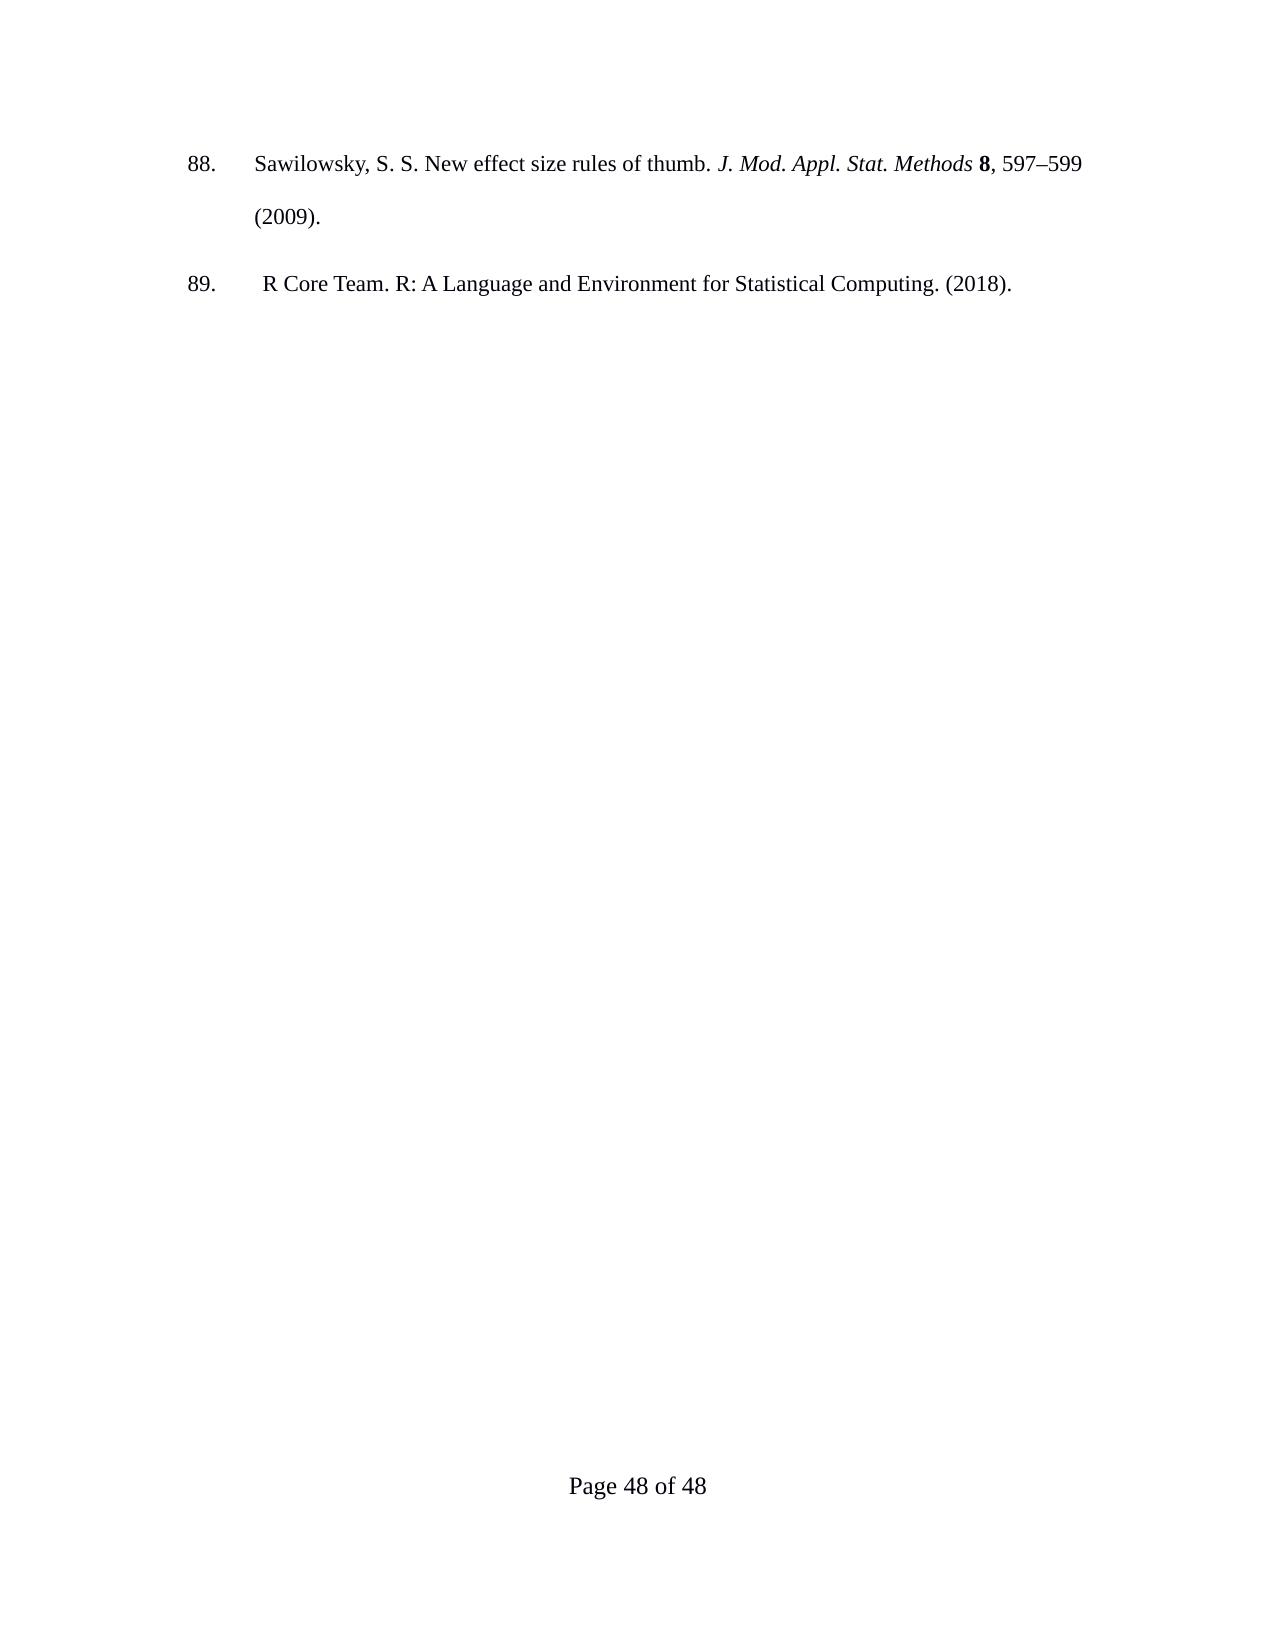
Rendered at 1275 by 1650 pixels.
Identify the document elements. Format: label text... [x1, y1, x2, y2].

text 88. Sawilowsky, S. S. New effect size rules of thumb. J. Mod. Appl. Stat. Methods 8, 597–599 (2009). [187, 150, 1087, 229]
text 89. R Core Team. R: A Language and Environment for Statistical Computing. (2018). [187, 270, 1087, 296]
